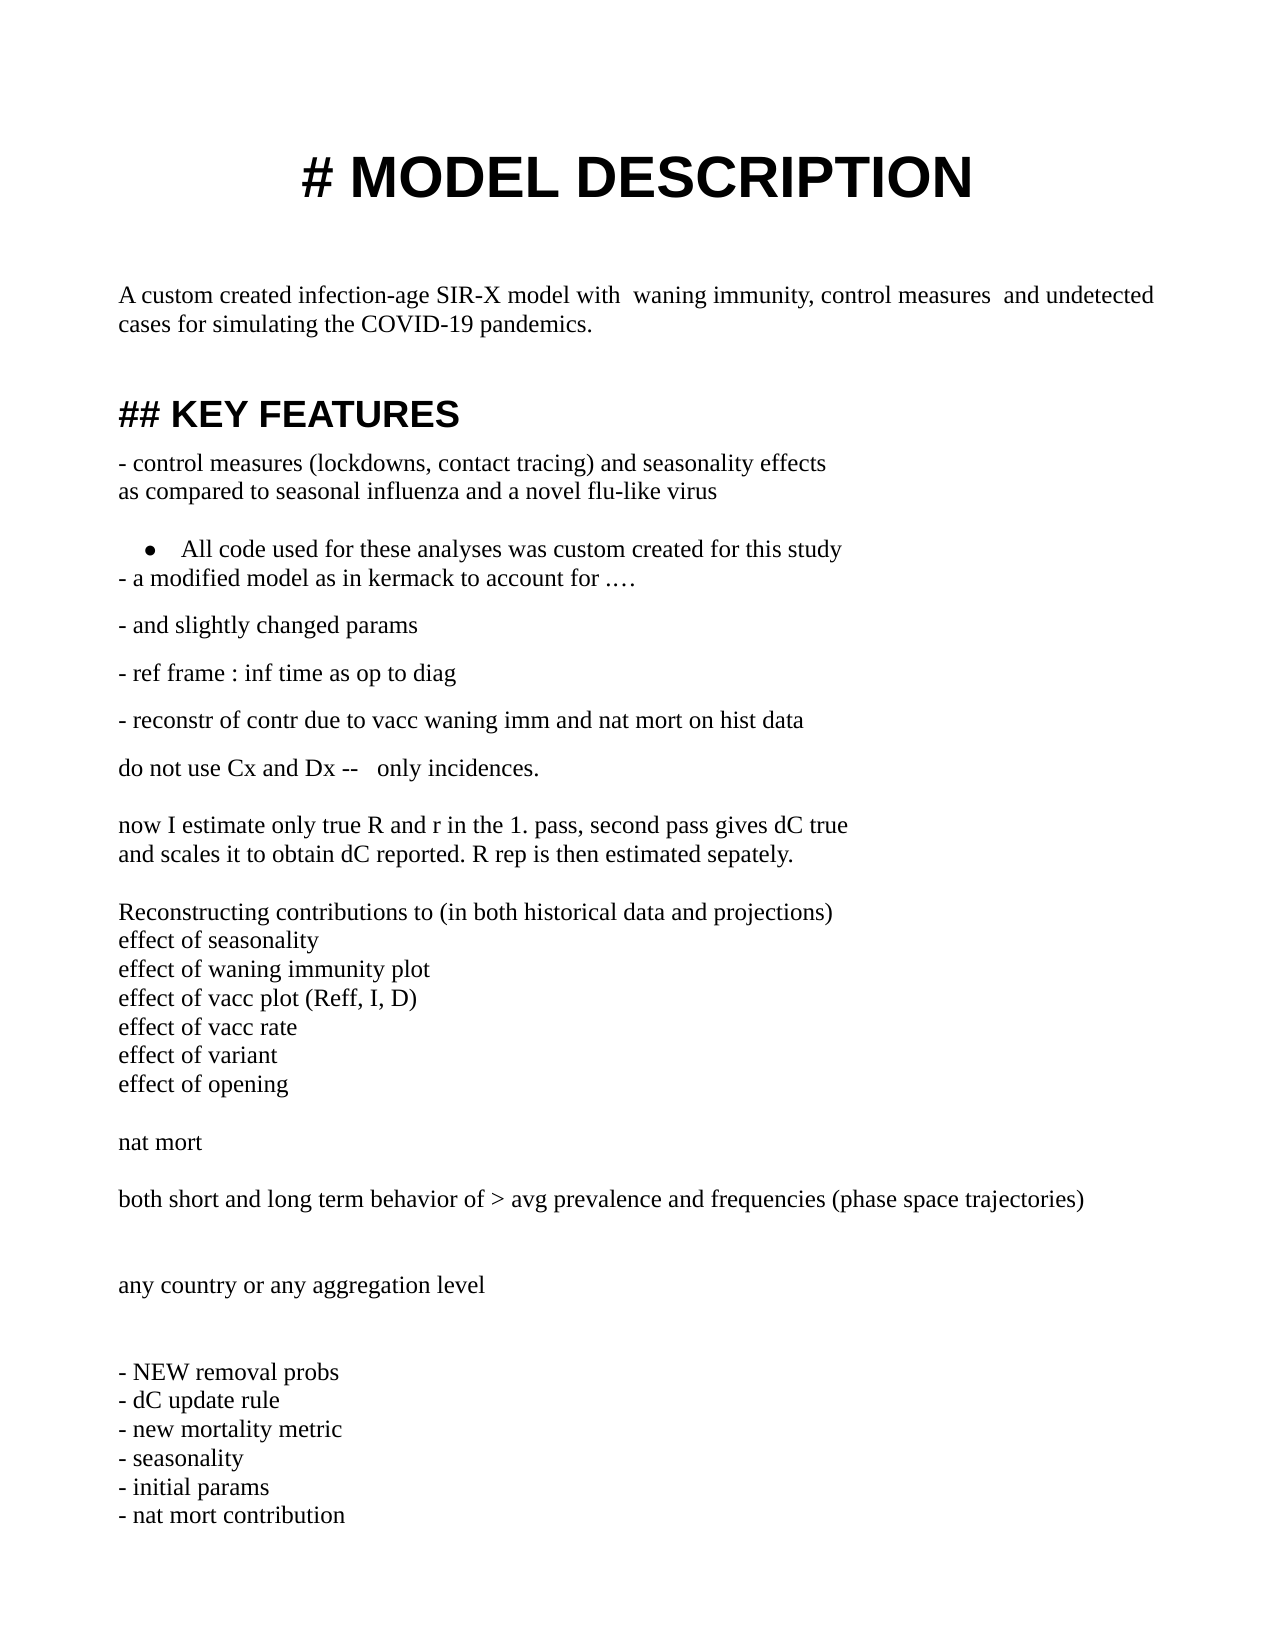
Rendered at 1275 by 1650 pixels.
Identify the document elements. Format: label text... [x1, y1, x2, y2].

list All code used for these analyses was custom created for this study [143, 534, 1157, 563]
text A custom created infection-age SIR-X model with waning immunity, control measures and undetected cases for simulating the COVID-19 pandemics. [118, 280, 1157, 338]
text effect of vacc rate [118, 1012, 1157, 1041]
text - reconstr of contr due to vacc waning imm and nat mort on hist data [118, 705, 1157, 734]
text - initial params [118, 1472, 1157, 1501]
text - ref frame : inf time as op to diag [118, 658, 1157, 687]
text do not use Cx and Dx -- only incidences. [118, 753, 1157, 782]
text effect of opening [118, 1069, 1157, 1098]
title # MODEL DESCRIPTION [118, 143, 1157, 210]
text effect of waning immunity plot [118, 954, 1157, 983]
text - and slightly changed params [118, 610, 1157, 639]
text effect of vacc plot (Reff, I, D) [118, 983, 1157, 1012]
text - seasonality [118, 1443, 1157, 1472]
text any country or any aggregation level [118, 1271, 1157, 1299]
text both short and long term behavior of > avg prevalence and frequencies (phase space trajectories) [118, 1184, 1157, 1213]
text Reconstructing contributions to (in both historical data and projections) [118, 897, 1157, 926]
text now I estimate only true R and r in the 1. pass, second pass gives dC true [118, 811, 1157, 839]
text - dC update rule [118, 1386, 1157, 1414]
text effect of seasonality [118, 926, 1157, 954]
text - NEW removal probs [118, 1357, 1157, 1386]
text - new mortality metric [118, 1414, 1157, 1443]
subtitle ## KEY FEATURES [118, 391, 1157, 435]
text nat mort [118, 1127, 1157, 1156]
text - nat mort contribution [118, 1501, 1157, 1529]
text - control measures (lockdowns, contact tracing) and seasonality effects [118, 448, 1157, 476]
text and scales it to obtain dC reported. R rep is then estimated sepately. [118, 839, 1157, 868]
text effect of variant [118, 1041, 1157, 1069]
text as compared to seasonal influenza and a novel flu-like virus [118, 476, 1157, 505]
text - a modified model as in kermack to account for .… [118, 563, 1157, 591]
